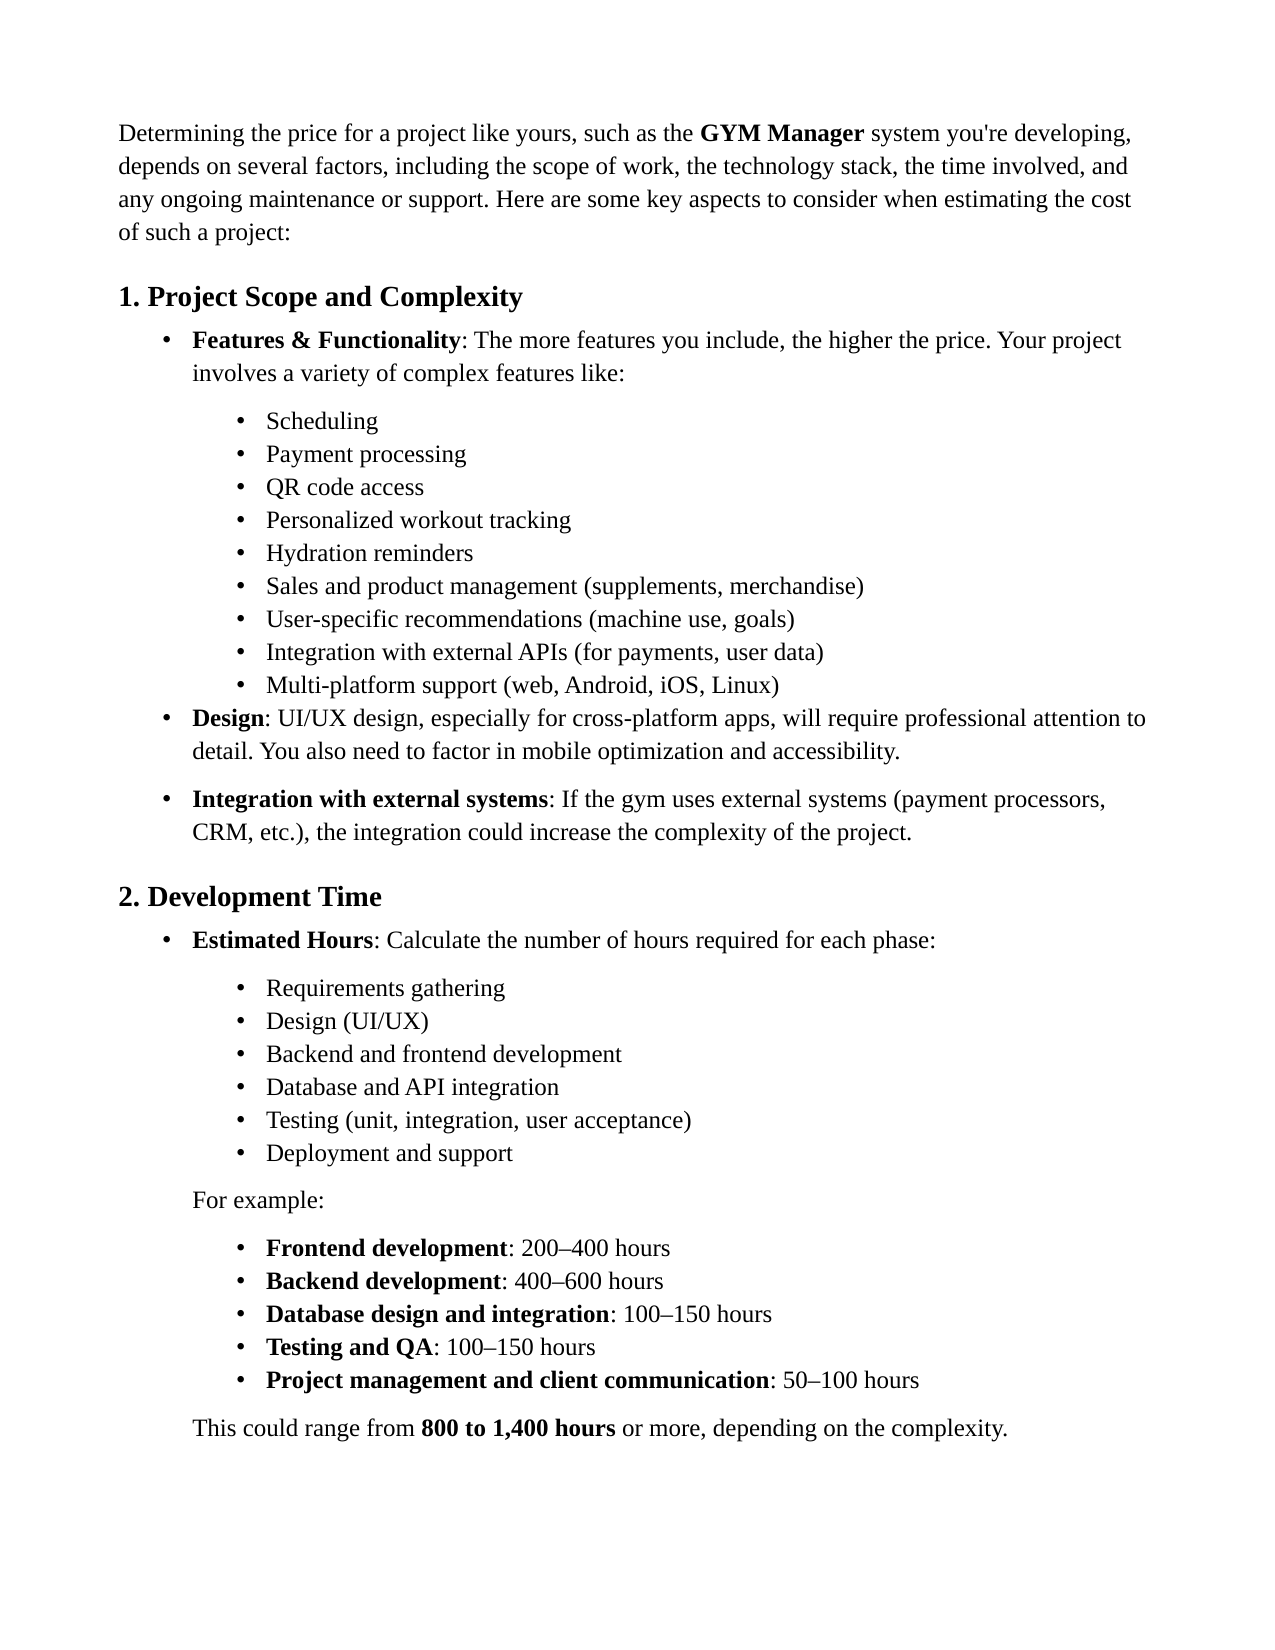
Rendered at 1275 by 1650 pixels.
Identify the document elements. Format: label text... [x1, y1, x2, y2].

list Multi-platform support (web, Android, iOS, Linux) [236, 670, 1157, 699]
list Database design and integration: 100–150 hours [236, 1299, 1157, 1328]
text Determining the price for a project like yours, such as the GYM Manager system you're developing, depends on several factors, including the scope of work, the technology stack, the time involved, and any ongoing maintenance or support. Here are some key aspects to consider when estimating the cost of such a project: [118, 118, 1157, 246]
list Testing (unit, integration, user acceptance) [236, 1105, 1157, 1133]
list Backend and frontend development [236, 1039, 1157, 1067]
list Integration with external systems: If the gym uses external systems (payment processors, CRM, etc.), the integration could increase the complexity of the project. [162, 784, 1157, 846]
list For example: [162, 1185, 1157, 1214]
list Backend development: 400–600 hours [236, 1266, 1157, 1295]
subtitle 1. Project Scope and Complexity [118, 279, 1157, 313]
list Database and API integration [236, 1072, 1157, 1101]
list Testing and QA: 100–150 hours [236, 1332, 1157, 1361]
subtitle 2. Development Time [118, 879, 1157, 913]
list This could range from 800 to 1,400 hours or more, depending on the complexity. [162, 1413, 1157, 1441]
list Project management and client communication: 50–100 hours [236, 1365, 1157, 1394]
list User-specific recommendations (machine use, goals) [236, 604, 1157, 633]
list Hydration reminders [236, 538, 1157, 567]
list Requirements gathering [236, 973, 1157, 1001]
list Deployment and support [236, 1138, 1157, 1167]
list Design (UI/UX) [236, 1006, 1157, 1034]
list Frontend development: 200–400 hours [236, 1233, 1157, 1262]
list Estimated Hours: Calculate the number of hours required for each phase: [162, 925, 1157, 954]
list Design: UI/UX design, especially for cross-platform apps, will require professional attention to detail. You also need to factor in mobile optimization and accessibility. [162, 703, 1157, 765]
list Personalized workout tracking [236, 505, 1157, 534]
list Scheduling [236, 406, 1157, 435]
list QR code access [236, 472, 1157, 501]
list Payment processing [236, 439, 1157, 468]
list Features & Functionality: The more features you include, the higher the price. Your project involves a variety of complex features like: [162, 325, 1157, 387]
list Integration with external APIs (for payments, user data) [236, 637, 1157, 666]
list Sales and product management (supplements, merchandise) [236, 571, 1157, 600]
